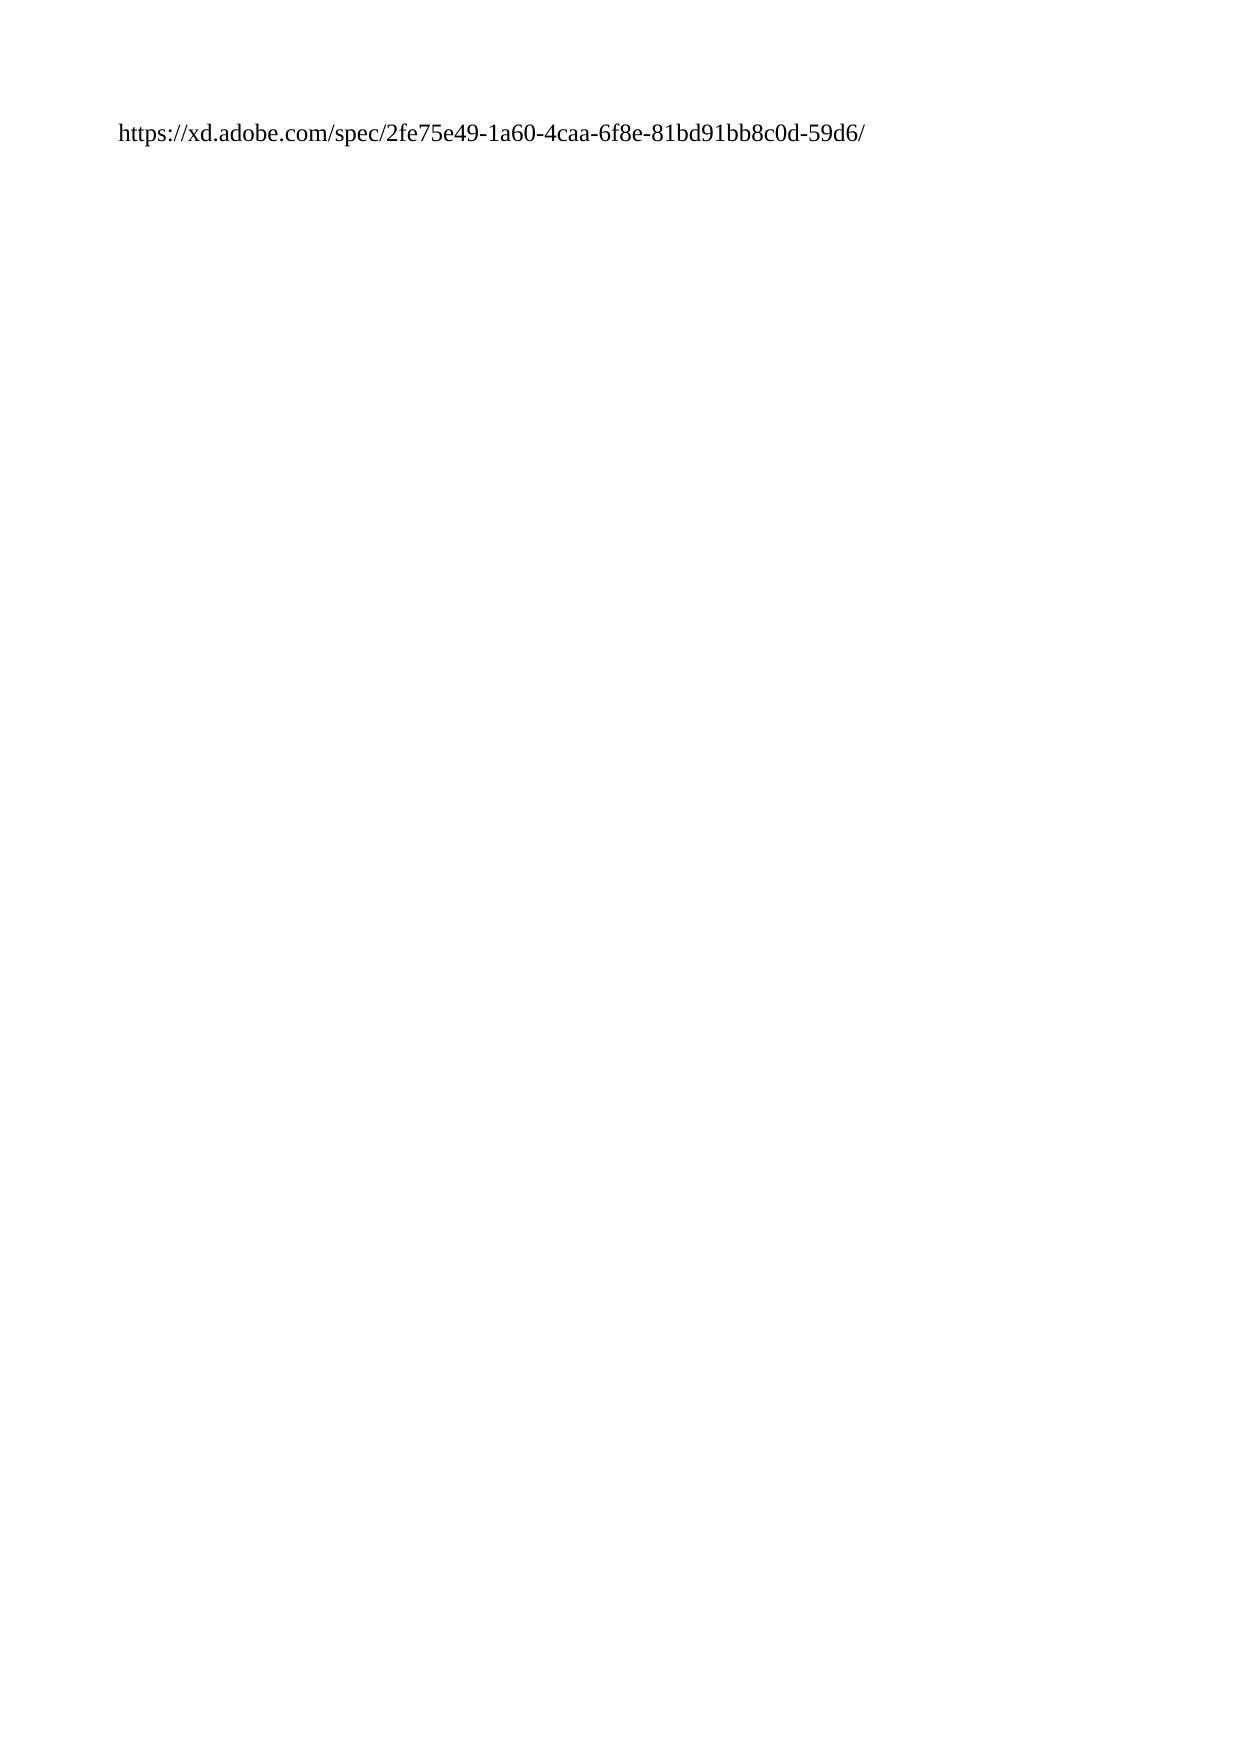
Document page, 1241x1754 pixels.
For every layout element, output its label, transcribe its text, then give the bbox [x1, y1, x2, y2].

text https://xd.adobe.com/spec/2fe75e49-1a60-4caa-6f8e-81bd91bb8c0d-59d6/ [118, 118, 1122, 147]
